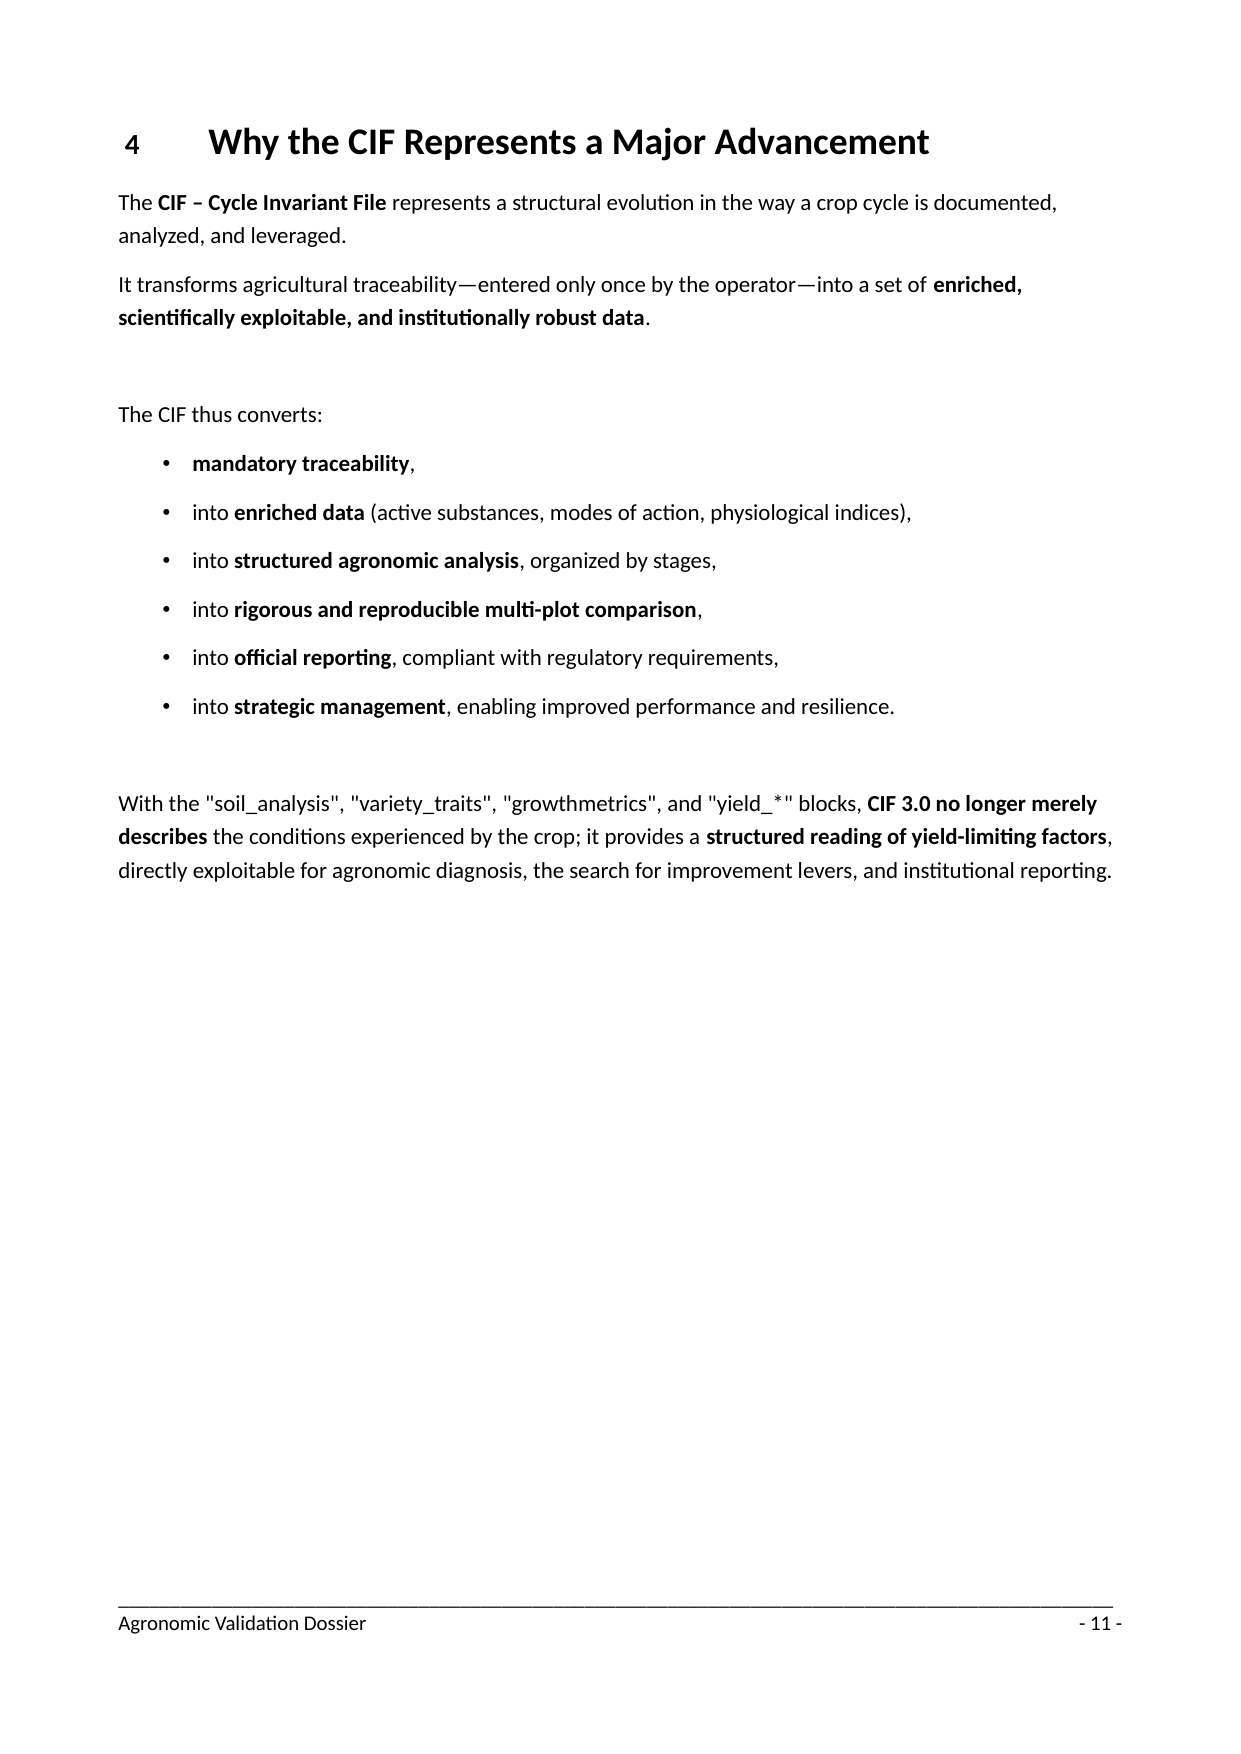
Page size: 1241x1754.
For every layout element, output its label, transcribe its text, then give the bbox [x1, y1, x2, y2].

text The CIF thus converts: [118, 401, 1122, 429]
list mandatory traceability, [162, 449, 1122, 477]
list into structured agronomic analysis, organized by stages, [162, 546, 1122, 574]
list into strategic management, enabling improved performance and resilience. [162, 692, 1122, 720]
subtitle Why the CIF Represents a Major Advancement [118, 118, 1122, 164]
list into official reporting, compliant with regulatory requirements, [162, 643, 1122, 671]
text It transforms agricultural traceability—entered only once by the operator—into a set of enriched, scientifically exploitable, and institutionally robust data. [118, 270, 1122, 332]
text With the "soil_analysis", "variety_traits", "growthmetrics", and "yield_*" blocks, CIF 3.0 no longer merely describes the conditions experienced by the crop; it provides a structured reading of yield-limiting factors, directly exploitable for agronomic diagnosis, the search for improvement levers, and institutional reporting. [118, 789, 1122, 884]
list into enriched data (active substances, modes of action, physiological indices), [162, 498, 1122, 526]
text The CIF – Cycle Invariant File represents a structural evolution in the way a crop cycle is documented, analyzed, and leveraged. [118, 188, 1122, 249]
list into rigorous and reproducible multi-plot comparison, [162, 595, 1122, 623]
